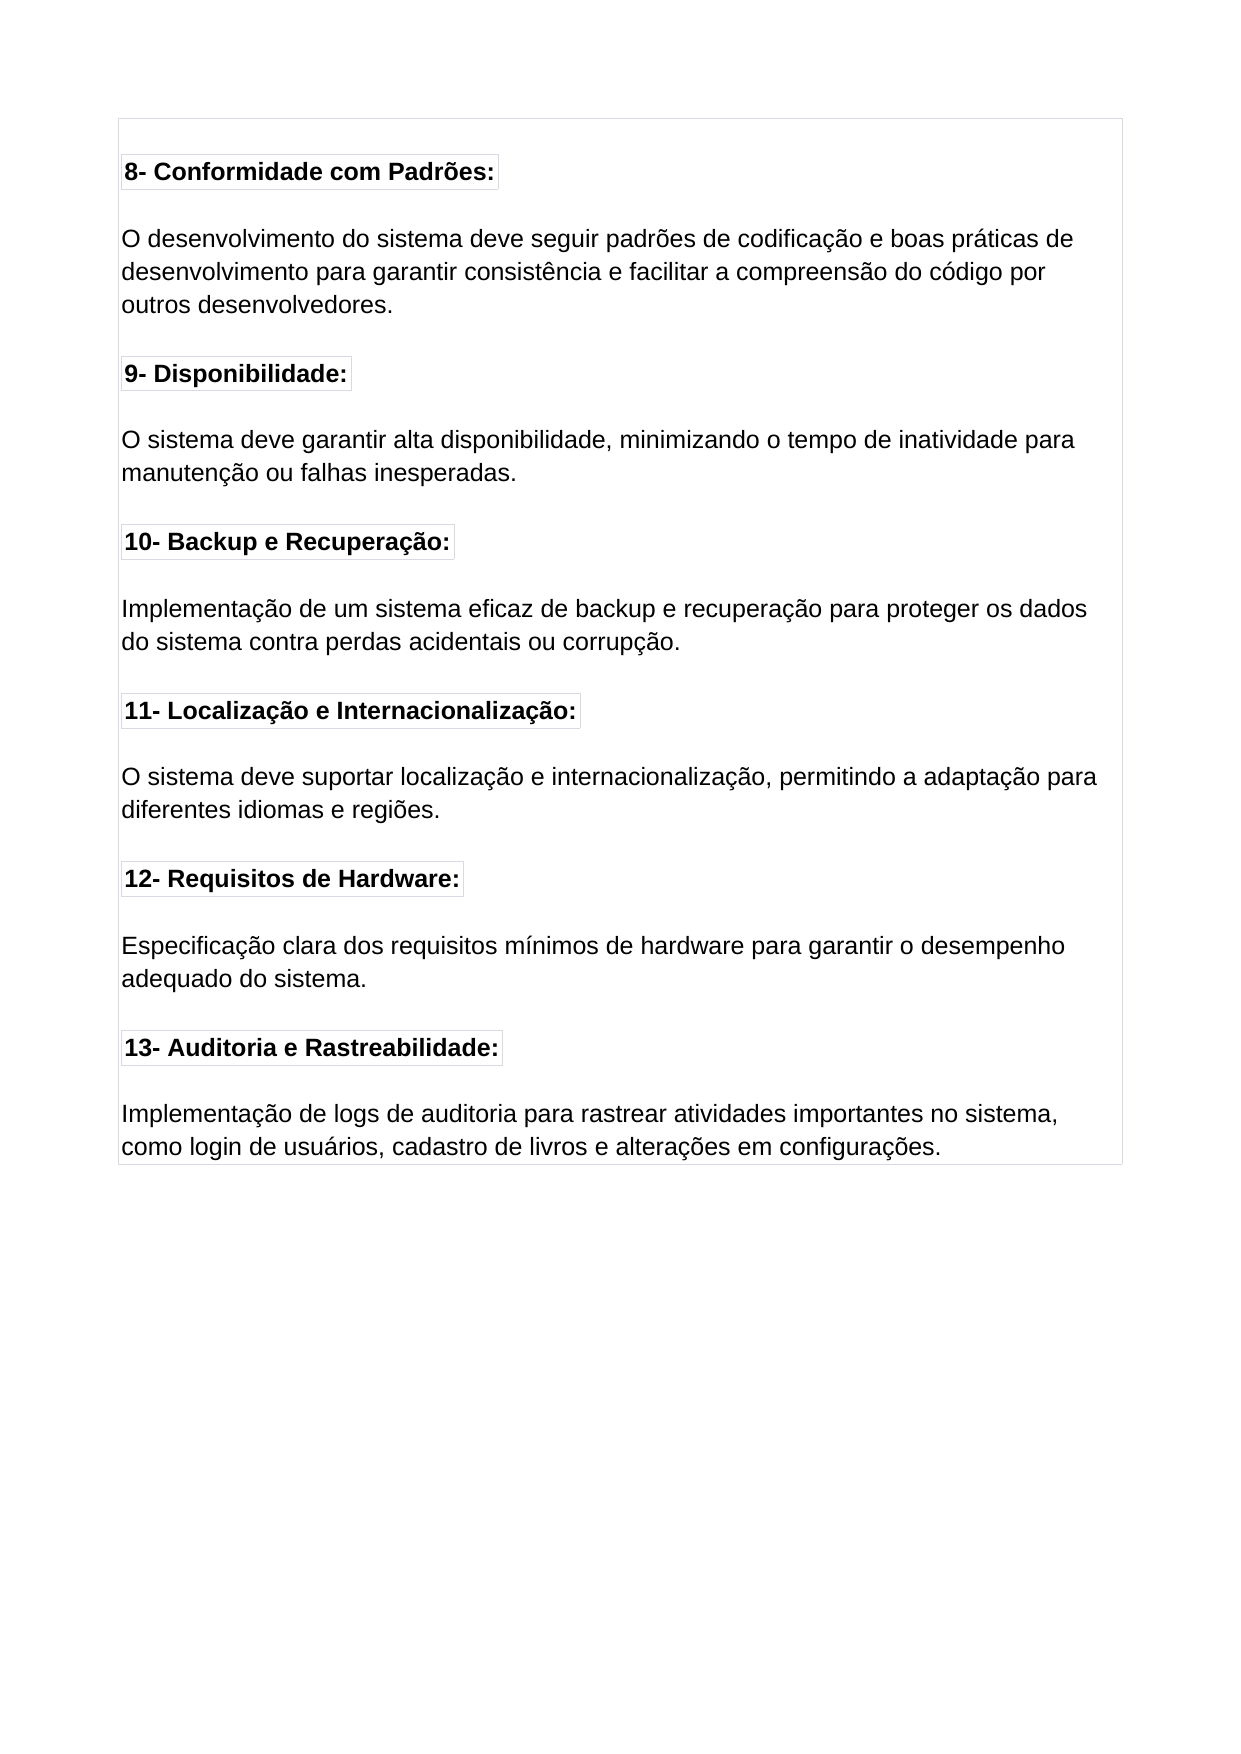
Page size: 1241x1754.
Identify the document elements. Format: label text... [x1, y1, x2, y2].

text Especificação clara dos requisitos mínimos de hardware para garantir o desempenho adequado do sistema. [119, 928, 1122, 993]
text 9- Disponibilidade: [119, 353, 1122, 391]
text 13- Auditoria e Rastreabilidade: [119, 1027, 1122, 1065]
text Implementação de um sistema eficaz de backup e recuperação para proteger os dados do sistema contra perdas acidentais ou corrupção. [119, 591, 1122, 656]
text 12- Requisitos de Hardware: [119, 858, 1122, 896]
text 11- Localização e Internacionalização: [119, 690, 1122, 728]
text O sistema deve suportar localização e internacionalização, permitindo a adaptação para diferentes idiomas e regiões. [119, 759, 1122, 824]
text 8- Conformidade com Padrões: [119, 151, 1122, 189]
text O sistema deve garantir alta disponibilidade, minimizando o tempo de inatividade para manutenção ou falhas inesperadas. [119, 422, 1122, 487]
text O desenvolvimento do sistema deve seguir padrões de codificação e boas práticas de desenvolvimento para garantir consistência e facilitar a compreensão do código por outros desenvolvedores. [119, 221, 1122, 318]
text 10- Backup e Recuperação: [119, 521, 1122, 559]
text Implementação de logs de auditoria para rastrear atividades importantes no sistema, como login de usuários, cadastro de livros e alterações em configurações. [119, 1096, 1122, 1164]
